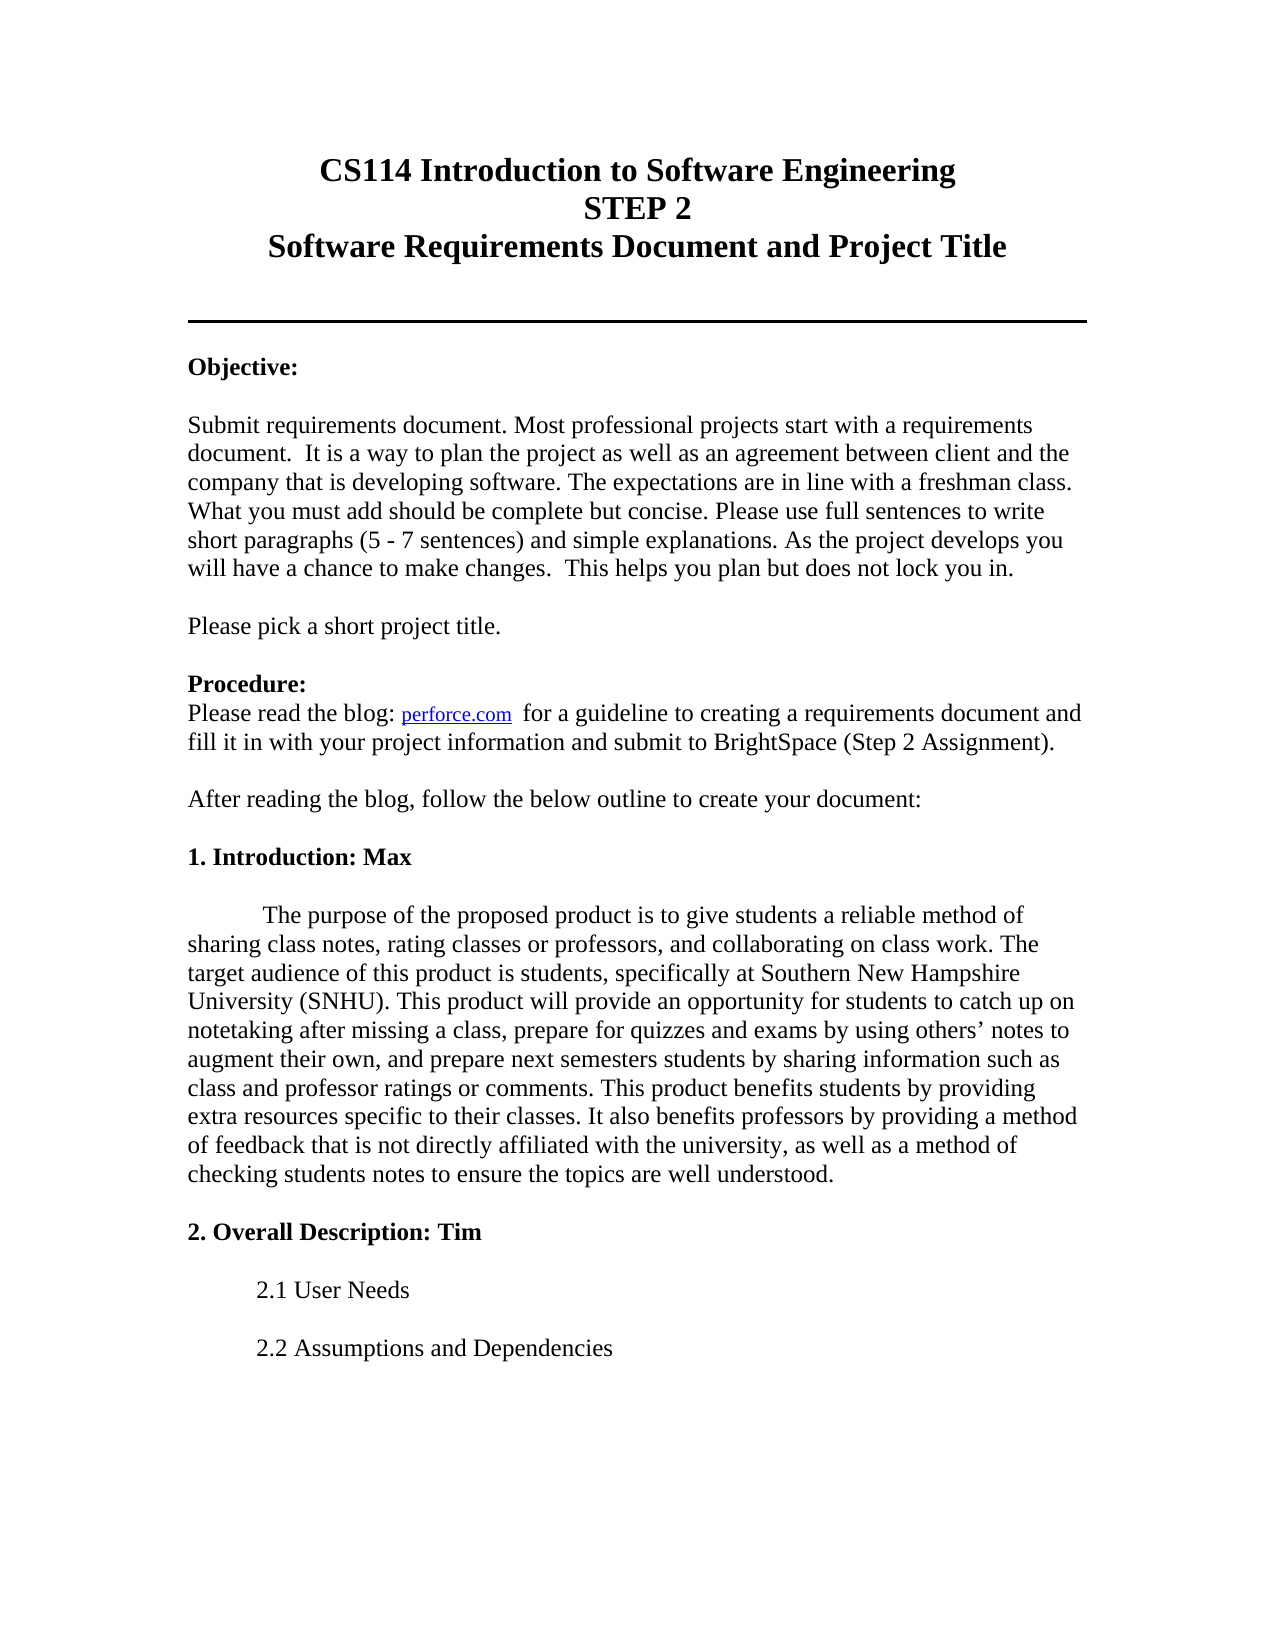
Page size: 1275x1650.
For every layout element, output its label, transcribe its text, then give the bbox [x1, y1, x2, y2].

text Submit requirements document. Most professional projects start with a requirements document. It is a way to plan the project as well as an agreement between client and the company that is developing software. The expectations are in line with a freshman class. What you must add should be complete but concise. Please use full sentences to write short paragraphs (5 - 7 sentences) and simple explanations. As the project develops you will have a chance to make changes. This helps you plan but does not lock you in. [187, 410, 1087, 582]
text 2. Overall Description: Tim [187, 1217, 1087, 1246]
text 1. Introduction: Max [187, 842, 1087, 871]
text Please read the blog: perforce.com for a guideline to creating a requirements document and fill it in with your project information and submit to BrightSpace (Step 2 Assignment). [187, 698, 1087, 756]
text Objective: [187, 352, 1087, 381]
text CS114 Introduction to Software Engineering [187, 150, 1087, 188]
text Procedure: [187, 669, 1087, 698]
text Software Requirements Document and Project Title [187, 227, 1087, 265]
text Please pick a short project title. [187, 611, 1087, 640]
text The purpose of the proposed product is to give students a reliable method of sharing class notes, rating classes or professors, and collaborating on class work. The target audience of this product is students, specifically at Southern New Hampshire University (SNHU). This product will provide an opportunity for students to catch up on notetaking after missing a class, prepare for quizzes and exams by using others’ notes to augment their own, and prepare next semesters students by sharing information such as class and professor ratings or comments. This product benefits students by providing extra resources specific to their classes. It also benefits professors by providing a method of feedback that is not directly affiliated with the university, as well as a method of checking students notes to ensure the topics are well understood. [187, 900, 1087, 1188]
text 2.2 Assumptions and Dependencies [187, 1333, 1087, 1361]
text After reading the blog, follow the below outline to create your document: [187, 784, 1087, 813]
text STEP 2 [187, 188, 1087, 227]
text 2.1 User Needs [187, 1275, 1087, 1303]
